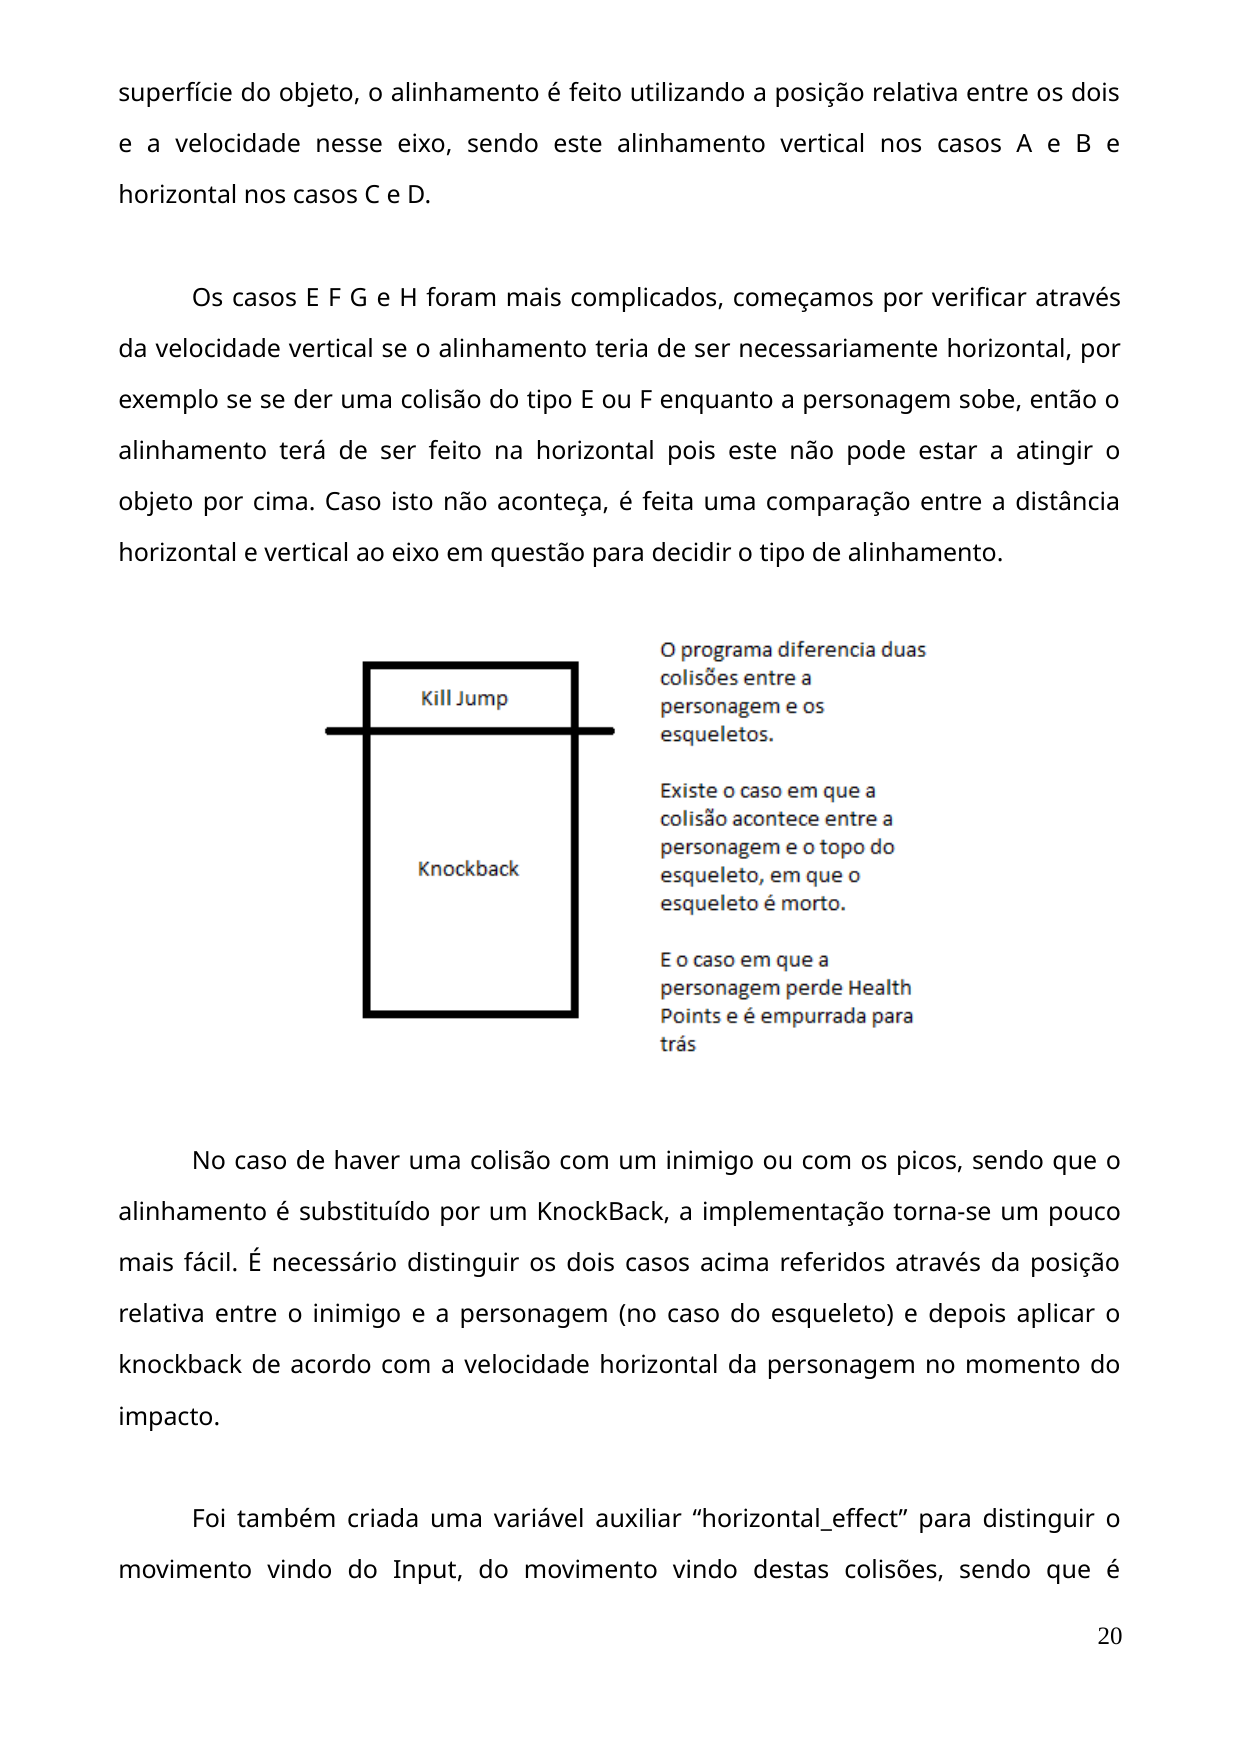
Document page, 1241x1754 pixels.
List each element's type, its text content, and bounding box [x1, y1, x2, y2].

text No caso de haver uma colisão com um inimigo ou com os picos, sendo que o alinhamento é substituído por um KnockBack, a implementação torna-se um pouco mais fácil. É necessário distinguir os dois casos acima referidos através da posição relativa entre o inimigo e a personagem (no caso do esqueleto) e depois aplicar o knockback de acordo com a velocidade horizontal da personagem no momento do impacto. [118, 1143, 1122, 1432]
text Os casos E F G e H foram mais complicados, começamos por verificar através da velocidade vertical se o alinhamento teria de ser necessariamente horizontal, por exemplo se se der uma colisão do tipo E ou F enquanto a personagem sobe, então o alinhamento terá de ser feito na horizontal pois este não pode estar a atingir o objeto por cima. Caso isto não aconteça, é feita uma comparação entre a distância horizontal e vertical ao eixo em questão para decidir o tipo de alinhamento. [118, 279, 1122, 568]
text superfície do objeto, o alinhamento é feito utilizando a posição relativa entre os dois e a velocidade nesse eixo, sendo este alinhamento vertical nos casos A e B e horizontal nos casos C e D. [118, 75, 1122, 211]
text Foi também criada uma variável auxiliar “horizontal_effect” para distinguir o movimento vindo do Input, do movimento vindo destas colisões, sendo que é [118, 1500, 1122, 1585]
